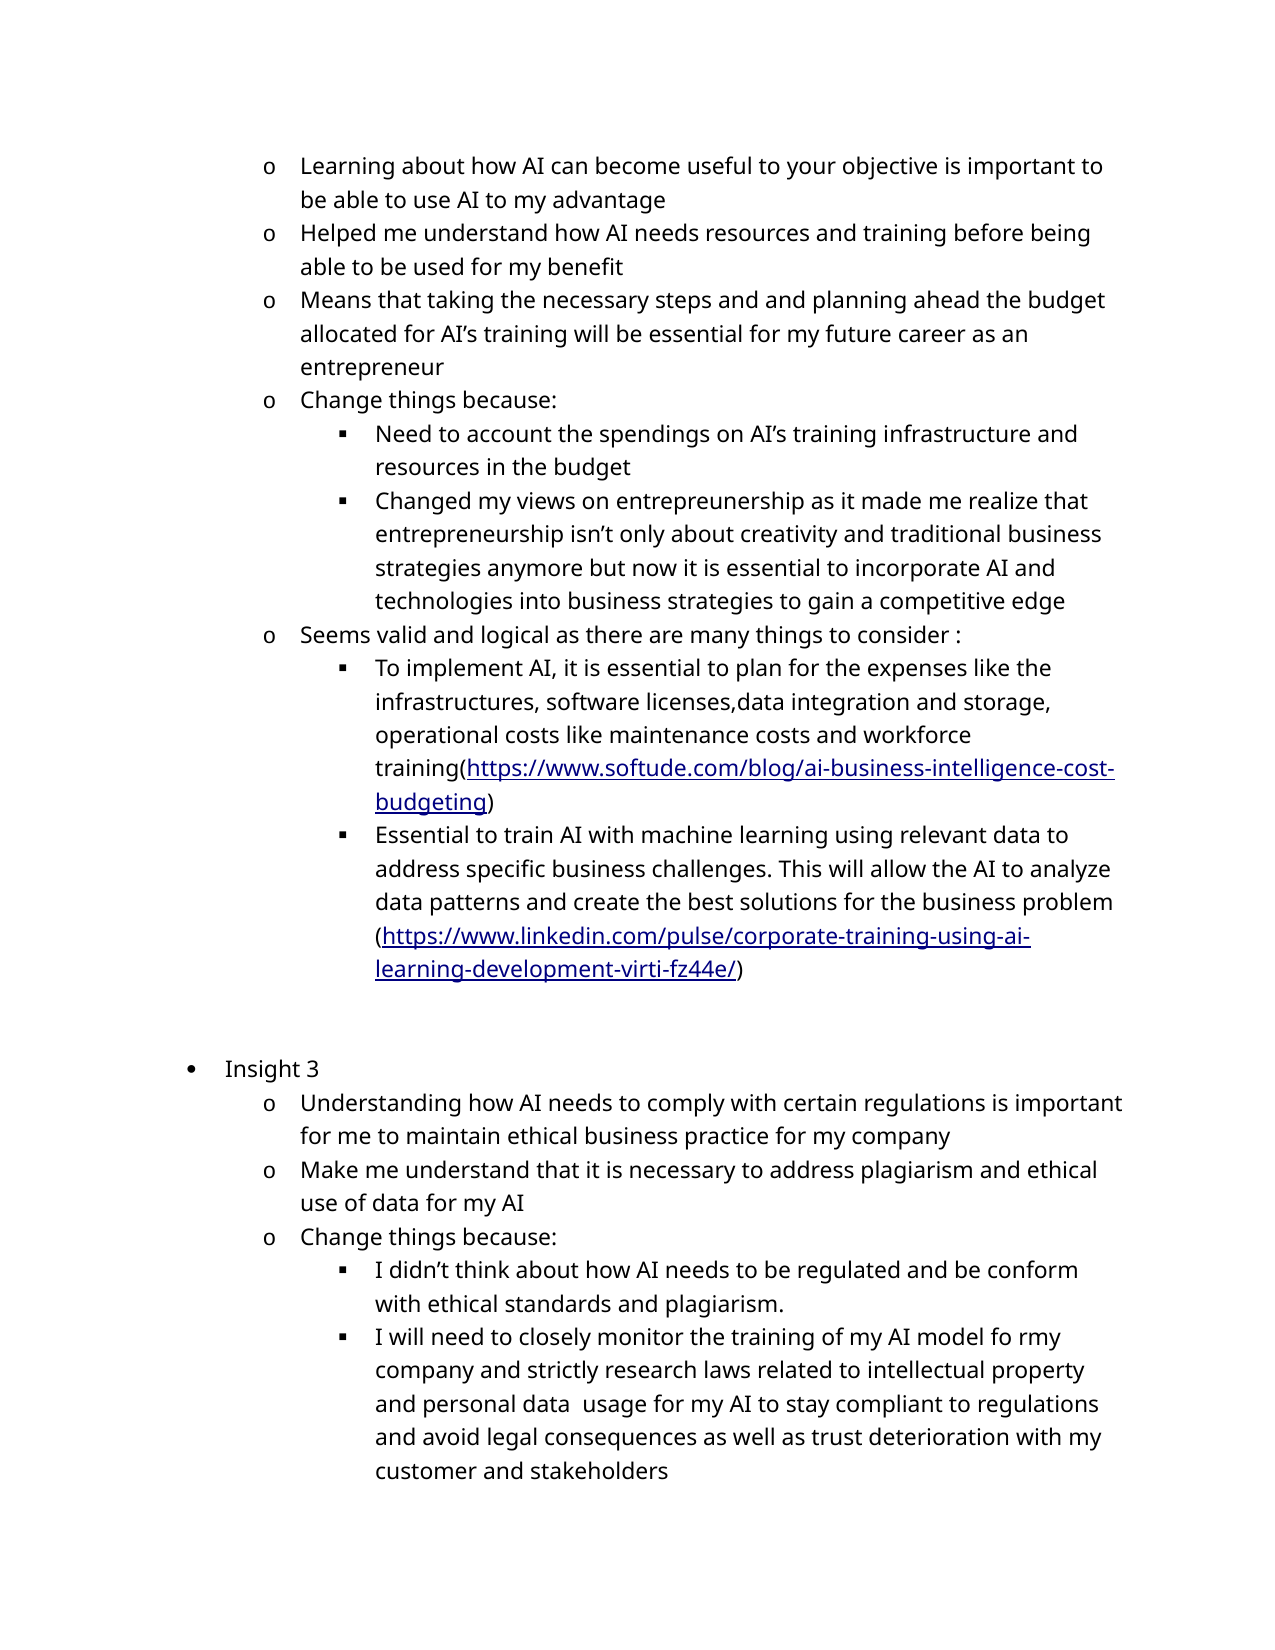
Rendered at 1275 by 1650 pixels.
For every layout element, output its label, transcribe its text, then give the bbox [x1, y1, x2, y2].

list Changed my views on entrepreunership as it made me realize that entrepreneurship isn’t only about creativity and traditional business strategies anymore but now it is essential to incorporate AI and technologies into business strategies to gain a competitive edge [337, 485, 1125, 616]
list Insight 3 [187, 1053, 1125, 1084]
list Understanding how AI needs to comply with certain regulations is important for me to maintain ethical business practice for my company [262, 1087, 1125, 1151]
list Change things because: [262, 1221, 1125, 1252]
list Essential to train AI with machine learning using relevant data to address specific business challenges. This will allow the AI to analyze data patterns and create the best solutions for the business problem (https://www.linkedin.com/pulse/corporate-training-using-ai-learning-development-virti-fz44e/) [337, 819, 1125, 984]
list Learning about how AI can become useful to your objective is important to be able to use AI to my advantage [262, 150, 1125, 215]
list Need to account the spendings on AI’s training infrastructure and resources in the budget [337, 418, 1125, 483]
list Change things because: [262, 384, 1125, 416]
list To implement AI, it is essential to plan for the expenses like the infrastructures, software licenses,data integration and storage, operational costs like maintenance costs and workforce training(https://www.softude.com/blog/ai-business-intelligence-cost-budgeting) [337, 652, 1125, 817]
list Means that taking the necessary steps and and planning ahead the budget allocated for AI’s training will be essential for my future career as an entrepreneur [262, 284, 1125, 382]
list Seems valid and logical as there are many things to consider : [262, 618, 1125, 650]
list I will need to closely monitor the training of my AI model fo rmy company and strictly research laws related to intellectual property and personal data usage for my AI to stay compliant to regulations and avoid legal consequences as well as trust deterioration with my customer and stakeholders [337, 1321, 1125, 1486]
list I didn’t think about how AI needs to be regulated and be conform with ethical standards and plagiarism. [337, 1254, 1125, 1319]
list Helped me understand how AI needs resources and training before being able to be used for my benefit [262, 217, 1125, 282]
list Make me understand that it is necessary to address plagiarism and ethical use of data for my AI [262, 1154, 1125, 1218]
